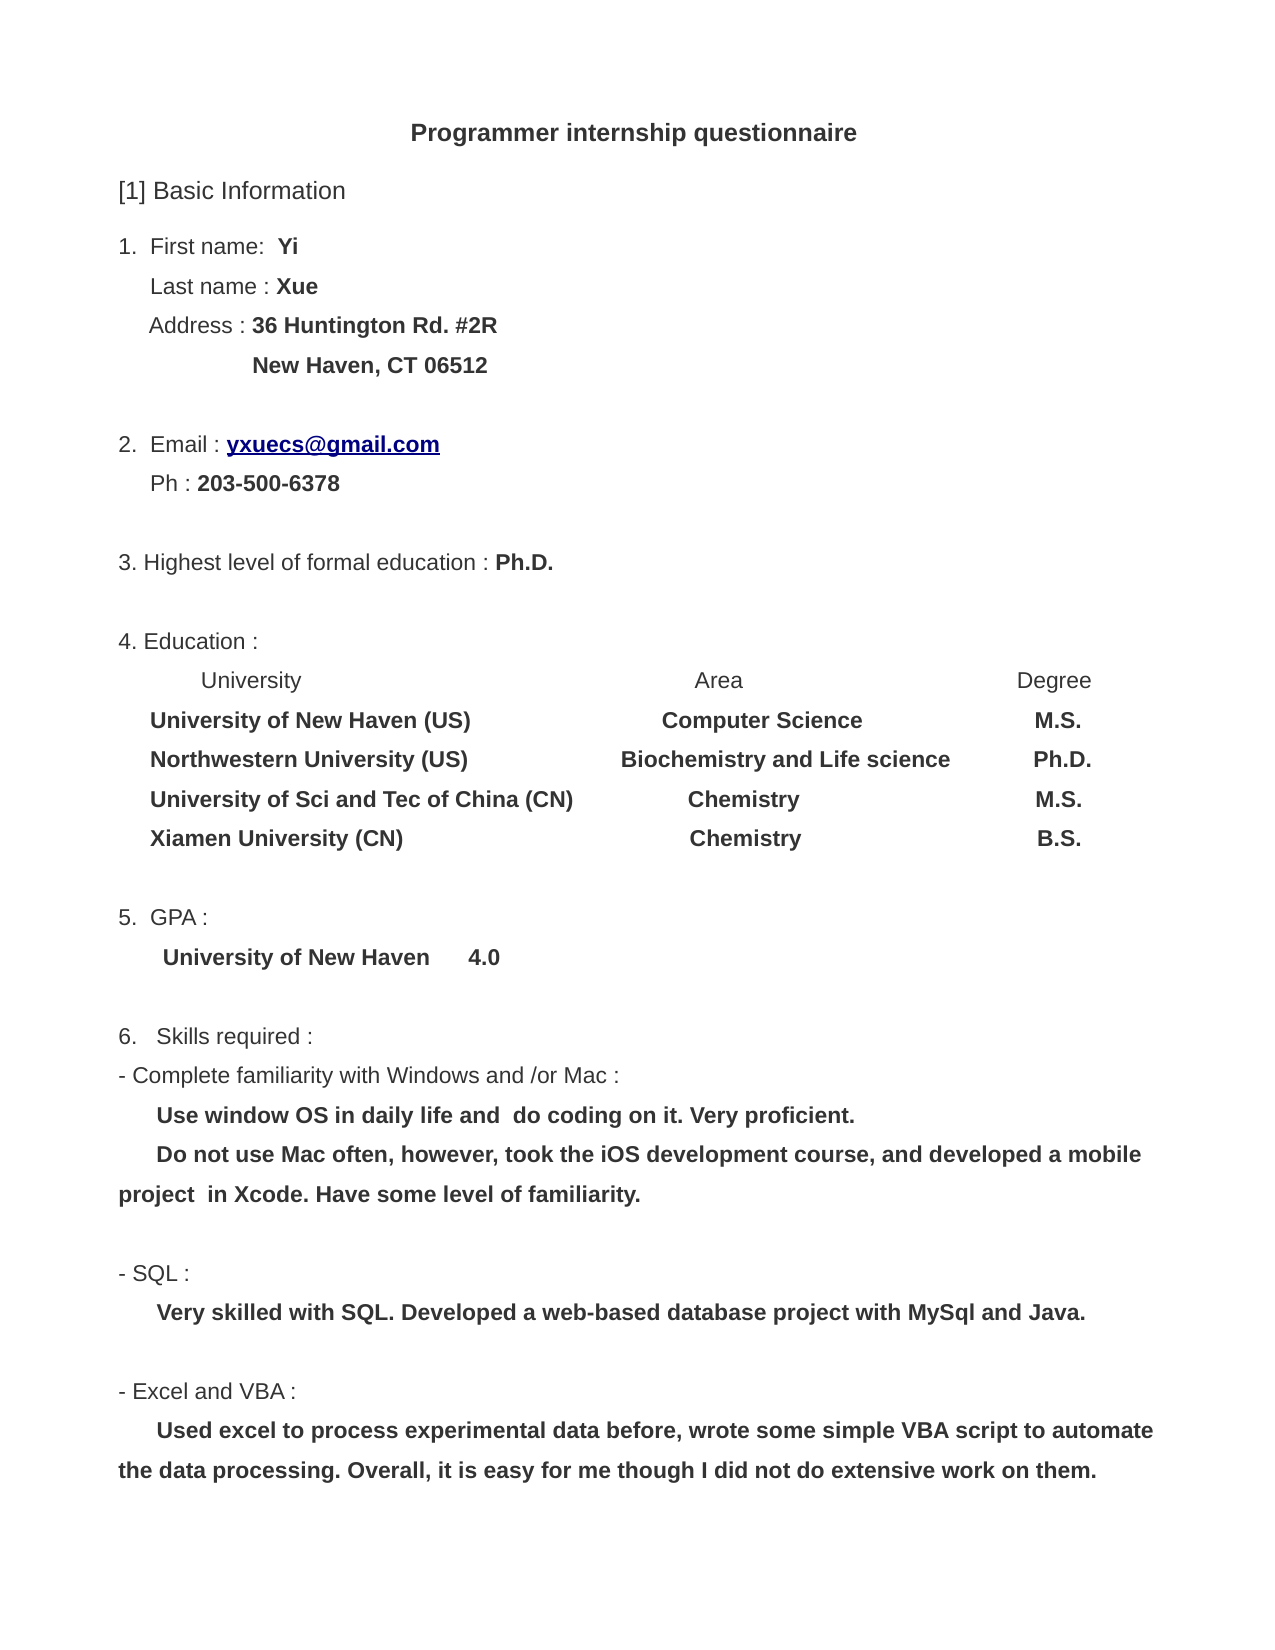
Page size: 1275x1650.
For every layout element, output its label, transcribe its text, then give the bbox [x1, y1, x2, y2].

text University of New Haven 4.0 [118, 944, 1157, 970]
text - SQL : [118, 1259, 1157, 1286]
text Very skilled with SQL. Developed a web-based database project with MySql and Java. [118, 1299, 1157, 1325]
text Northwestern University (US) Biochemistry and Life science Ph.D. [118, 746, 1157, 773]
text Use window OS in daily life and do coding on it. Very proficient. [118, 1102, 1157, 1128]
text - Excel and VBA : [118, 1378, 1157, 1404]
text Programmer internship questionnaire [118, 118, 1157, 147]
text Ph : 203-500-6378 [118, 470, 1157, 496]
text Do not use Mac often, however, took the iOS development course, and developed a mobile project in Xcode. Have some level of familiarity. [118, 1141, 1157, 1207]
text Address : 36 Huntington Rd. #2R [118, 312, 1157, 338]
text 5. GPA : [118, 904, 1157, 931]
text 4. Education : [118, 628, 1157, 654]
text 1. First name: Yi [118, 233, 1157, 259]
text 6. Skills required : [118, 1023, 1157, 1049]
text - Complete familiarity with Windows and /or Mac : [118, 1062, 1157, 1088]
text University of Sci and Tec of China (CN) Chemistry M.S. [118, 786, 1157, 812]
text New Haven, CT 06512 [118, 352, 1157, 378]
text University of New Haven (US) Computer Science M.S. [118, 707, 1157, 733]
text Last name : Xue [118, 273, 1157, 299]
text 2. Email : yxuecs@gmail.com [118, 431, 1157, 457]
text University Area Degree [118, 667, 1157, 694]
text Used excel to process experimental data before, wrote some simple VBA script to automate the data processing. Overall, it is easy for me though I did not do extensive work on them. [118, 1417, 1157, 1483]
text [1] Basic Information [118, 176, 1157, 204]
text Xiamen University (CN) Chemistry B.S. [118, 825, 1157, 852]
text 3. Highest level of formal education : Ph.D. [118, 549, 1157, 575]
